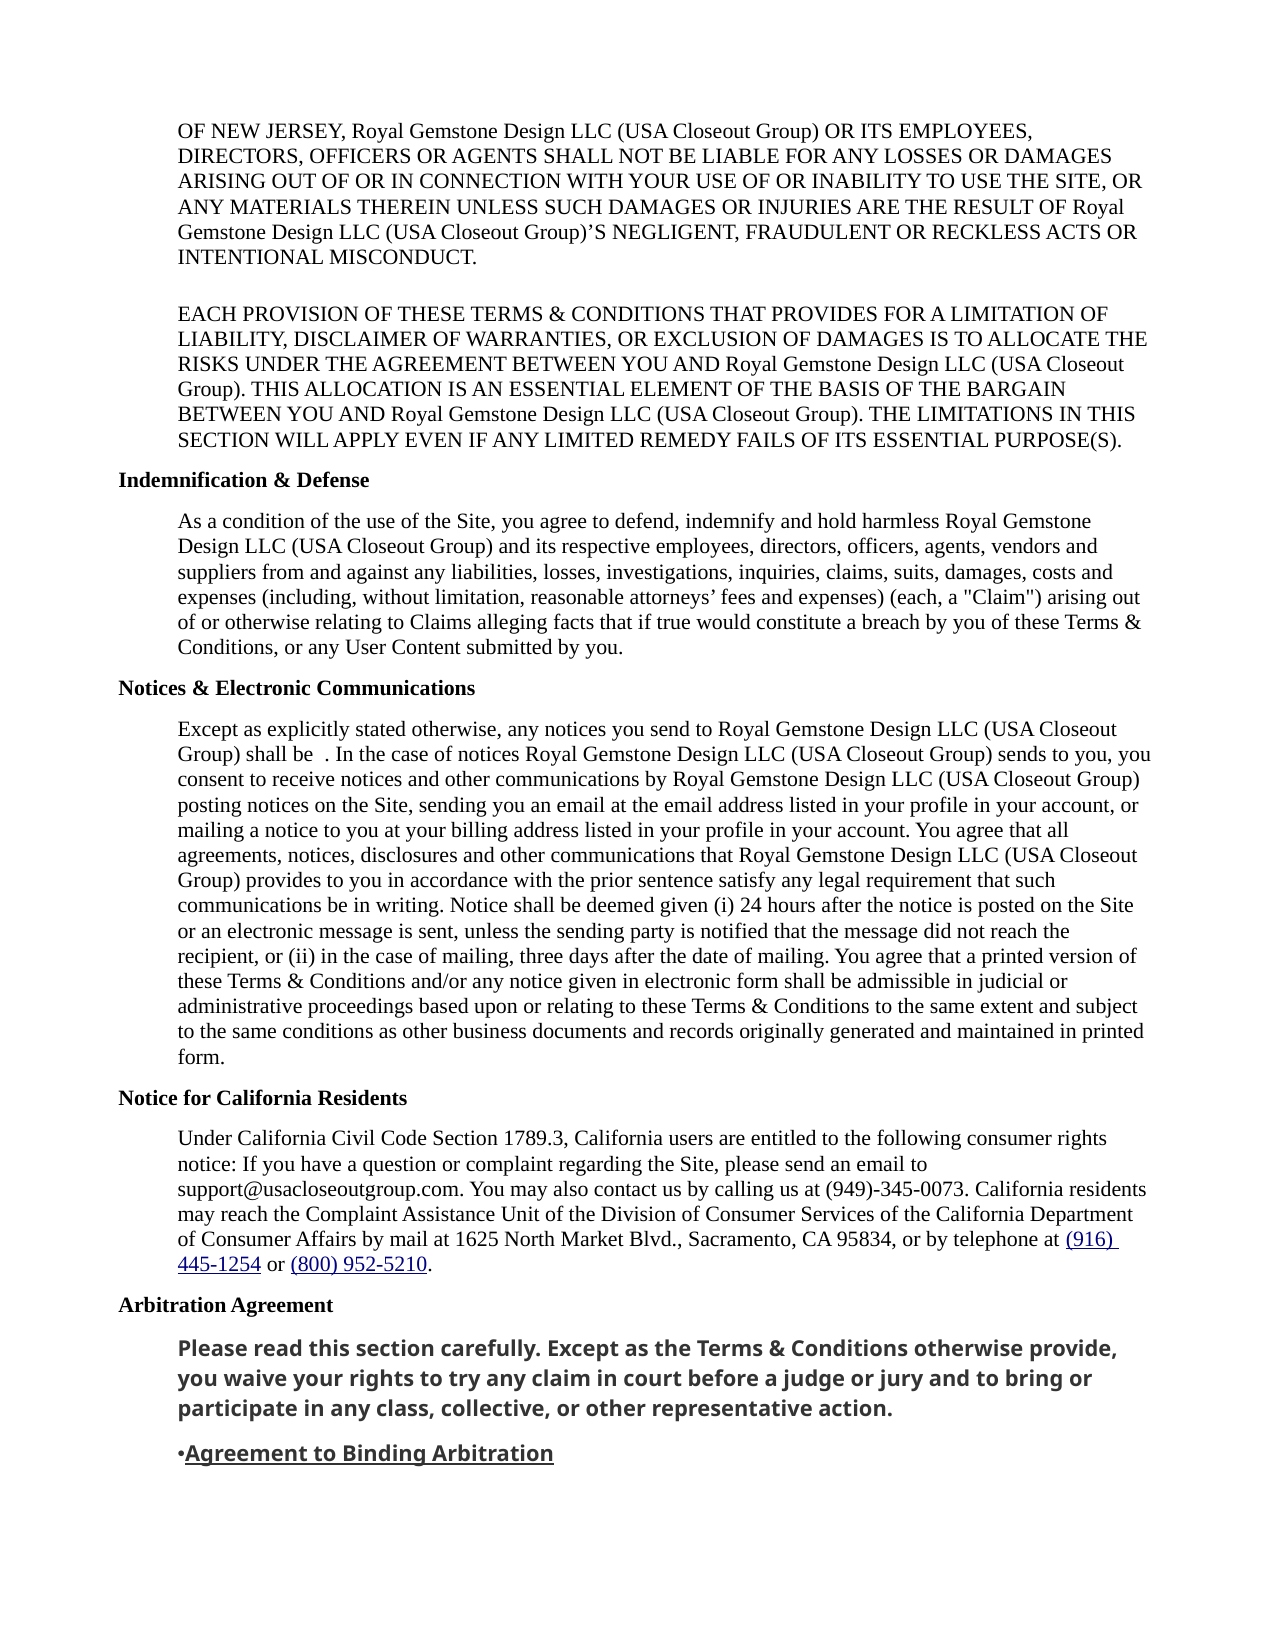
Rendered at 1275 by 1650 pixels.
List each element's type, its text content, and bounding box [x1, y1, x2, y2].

list Please read this section carefully. Except as the Terms & Conditions otherwise provide, you waive your rights to try any claim in court before a judge or jury and to bring or participate in any class, collective, or other representative action. [177, 1333, 1157, 1422]
list As a condition of the use of the Site, you agree to defend, indemnify and hold harmless Royal Gemstone Design LLC (USA Closeout Group) and its respective employees, directors, officers, agents, vendors and suppliers from and against any liabilities, losses, investigations, inquiries, claims, suits, damages, costs and expenses (including, without limitation, reasonable attorneys’ fees and expenses) (each, a "Claim") arising out of or otherwise relating to Claims alleging facts that if true would constitute a breach by you of these Terms & Conditions, or any User Content submitted by you. [177, 508, 1157, 659]
subtitle Notice for California Residents [118, 1084, 1157, 1110]
subtitle Notices & Electronic Communications [118, 675, 1157, 700]
list OF NEW JERSEY, Royal Gemstone Design LLC (USA Closeout Group) OR ITS EMPLOYEES, DIRECTORS, OFFICERS OR AGENTS SHALL NOT BE LIABLE FOR ANY LOSSES OR DAMAGES ARISING OUT OF OR IN CONNECTION WITH YOUR USE OF OR INABILITY TO USE THE SITE, OR ANY MATERIALS THEREIN UNLESS SUCH DAMAGES OR INJURIES ARE THE RESULT OF Royal Gemstone Design LLC (USA Closeout Group)’S NEGLIGENT, FRAUDULENT OR RECKLESS ACTS OR INTENTIONAL MISCONDUCT. [177, 118, 1157, 269]
list Except as explicitly stated otherwise, any notices you send to Royal Gemstone Design LLC (USA Closeout Group) shall be . In the case of notices Royal Gemstone Design LLC (USA Closeout Group) sends to you, you consent to receive notices and other communications by Royal Gemstone Design LLC (USA Closeout Group) posting notices on the Site, sending you an email at the email address listed in your profile in your account, or mailing a notice to you at your billing address listed in your profile in your account. You agree that all agreements, notices, disclosures and other communications that Royal Gemstone Design LLC (USA Closeout Group) provides to you in accordance with the prior sentence satisfy any legal requirement that such communications be in writing. Notice shall be deemed given (i) 24 hours after the notice is posted on the Site or an electronic message is sent, unless the sending party is notified that the message did not reach the recipient, or (ii) in the case of mailing, three days after the date of mailing. You agree that a printed version of these Terms & Conditions and/or any notice given in electronic form shall be admissible in judicial or administrative proceedings based upon or relating to these Terms & Conditions to the same extent and subject to the same conditions as other business documents and records originally generated and maintained in printed form. [177, 716, 1157, 1069]
list Agreement to Binding Arbitration [177, 1438, 1157, 1468]
list EACH PROVISION OF THESE TERMS & CONDITIONS THAT PROVIDES FOR A LIMITATION OF LIABILITY, DISCLAIMER OF WARRANTIES, OR EXCLUSION OF DAMAGES IS TO ALLOCATE THE RISKS UNDER THE AGREEMENT BETWEEN YOU AND Royal Gemstone Design LLC (USA Closeout Group). THIS ALLOCATION IS AN ESSENTIAL ELEMENT OF THE BASIS OF THE BARGAIN BETWEEN YOU AND Royal Gemstone Design LLC (USA Closeout Group). THE LIMITATIONS IN THIS SECTION WILL APPLY EVEN IF ANY LIMITED REMEDY FAILS OF ITS ESSENTIAL PURPOSE(S). [177, 301, 1157, 452]
list Under California Civil Code Section 1789.3, California users are entitled to the following consumer rights notice: If you have a question or complaint regarding the Site, please send an email to support@usacloseoutgroup.com. You may also contact us by calling us at (949)-345-0073. California residents may reach the Complaint Assistance Unit of the Division of Consumer Services of the California Department of Consumer Affairs by mail at 1625 North Market Blvd., Sacramento, CA 95834, or by telephone at (916) 445-1254 or (800) 952-5210. [177, 1125, 1157, 1277]
subtitle Indemnification & Defense [118, 467, 1157, 493]
subtitle Arbitration Agreement [118, 1292, 1157, 1317]
